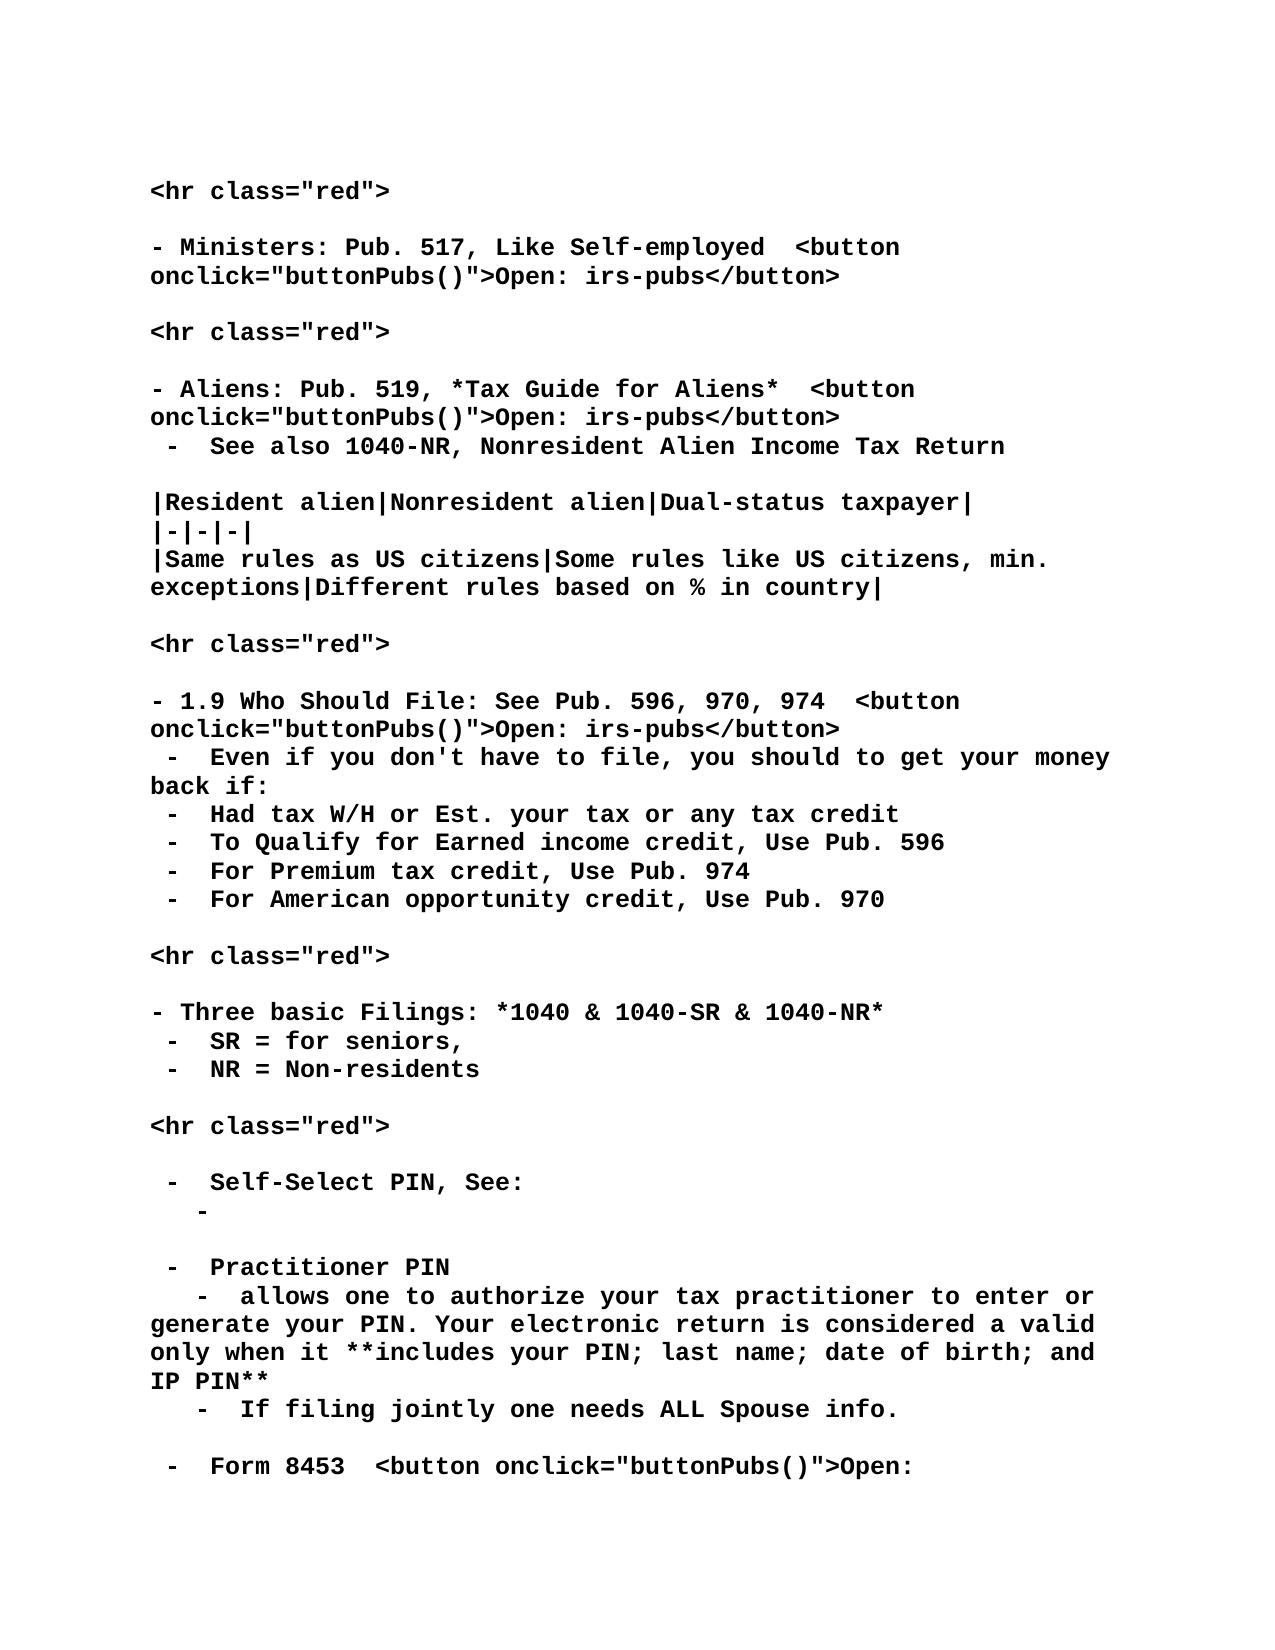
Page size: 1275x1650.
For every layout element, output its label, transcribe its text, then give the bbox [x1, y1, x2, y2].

text - See also 1040-NR, Nonresident Alien Income Tax Return [150, 433, 1125, 462]
text - Self-Select PIN, See: [150, 1170, 1125, 1198]
text <hr class="red"> [150, 320, 1125, 348]
text - 1.9 Who Should File: See Pub. 596, 970, 974 <button onclick="buttonPubs()">Open: irs-pubs</button> [150, 688, 1125, 745]
text - allows one to authorize your tax practitioner to enter or generate your PIN. Your electronic return is considered a valid only when it **includes your PIN; last name; date of birth; and IP PIN** [150, 1283, 1125, 1397]
text - To Qualify for Earned income credit, Use Pub. 596 [150, 830, 1125, 858]
text - If filing jointly one needs ALL Spouse info. [150, 1397, 1125, 1425]
text - Practitioner PIN [150, 1255, 1125, 1283]
text - Ministers: Pub. 517, Like Self-employed <button onclick="buttonPubs()">Open: irs-pubs</button> [150, 235, 1125, 292]
text - Three basic Filings: *1040 & 1040-SR & 1040-NR* [150, 1000, 1125, 1028]
text <hr class="red"> [150, 178, 1125, 207]
text <hr class="red"> [150, 632, 1125, 660]
text - [150, 1198, 1125, 1227]
text <hr class="red"> [150, 1113, 1125, 1142]
text - Aliens: Pub. 519, *Tax Guide for Aliens* <button onclick="buttonPubs()">Open: irs-pubs</button> [150, 377, 1125, 433]
text - Had tax W/H or Est. your tax or any tax credit [150, 802, 1125, 830]
text - Form 8453 <button onclick="buttonPubs()">Open: [150, 1453, 1125, 1482]
text <hr class="red"> [150, 943, 1125, 972]
text |Same rules as US citizens|Some rules like US citizens, min. exceptions|Different rules based on % in country| [150, 547, 1125, 603]
text - For American opportunity credit, Use Pub. 970 [150, 887, 1125, 915]
text - SR = for seniors, [150, 1028, 1125, 1057]
text |Resident alien|Nonresident alien|Dual-status taxpayer| [150, 490, 1125, 518]
text - For Premium tax credit, Use Pub. 974 [150, 858, 1125, 887]
text - Even if you don't have to file, you should to get your money back if: [150, 745, 1125, 802]
text - NR = Non-residents [150, 1057, 1125, 1085]
text |-|-|-| [150, 518, 1125, 547]
